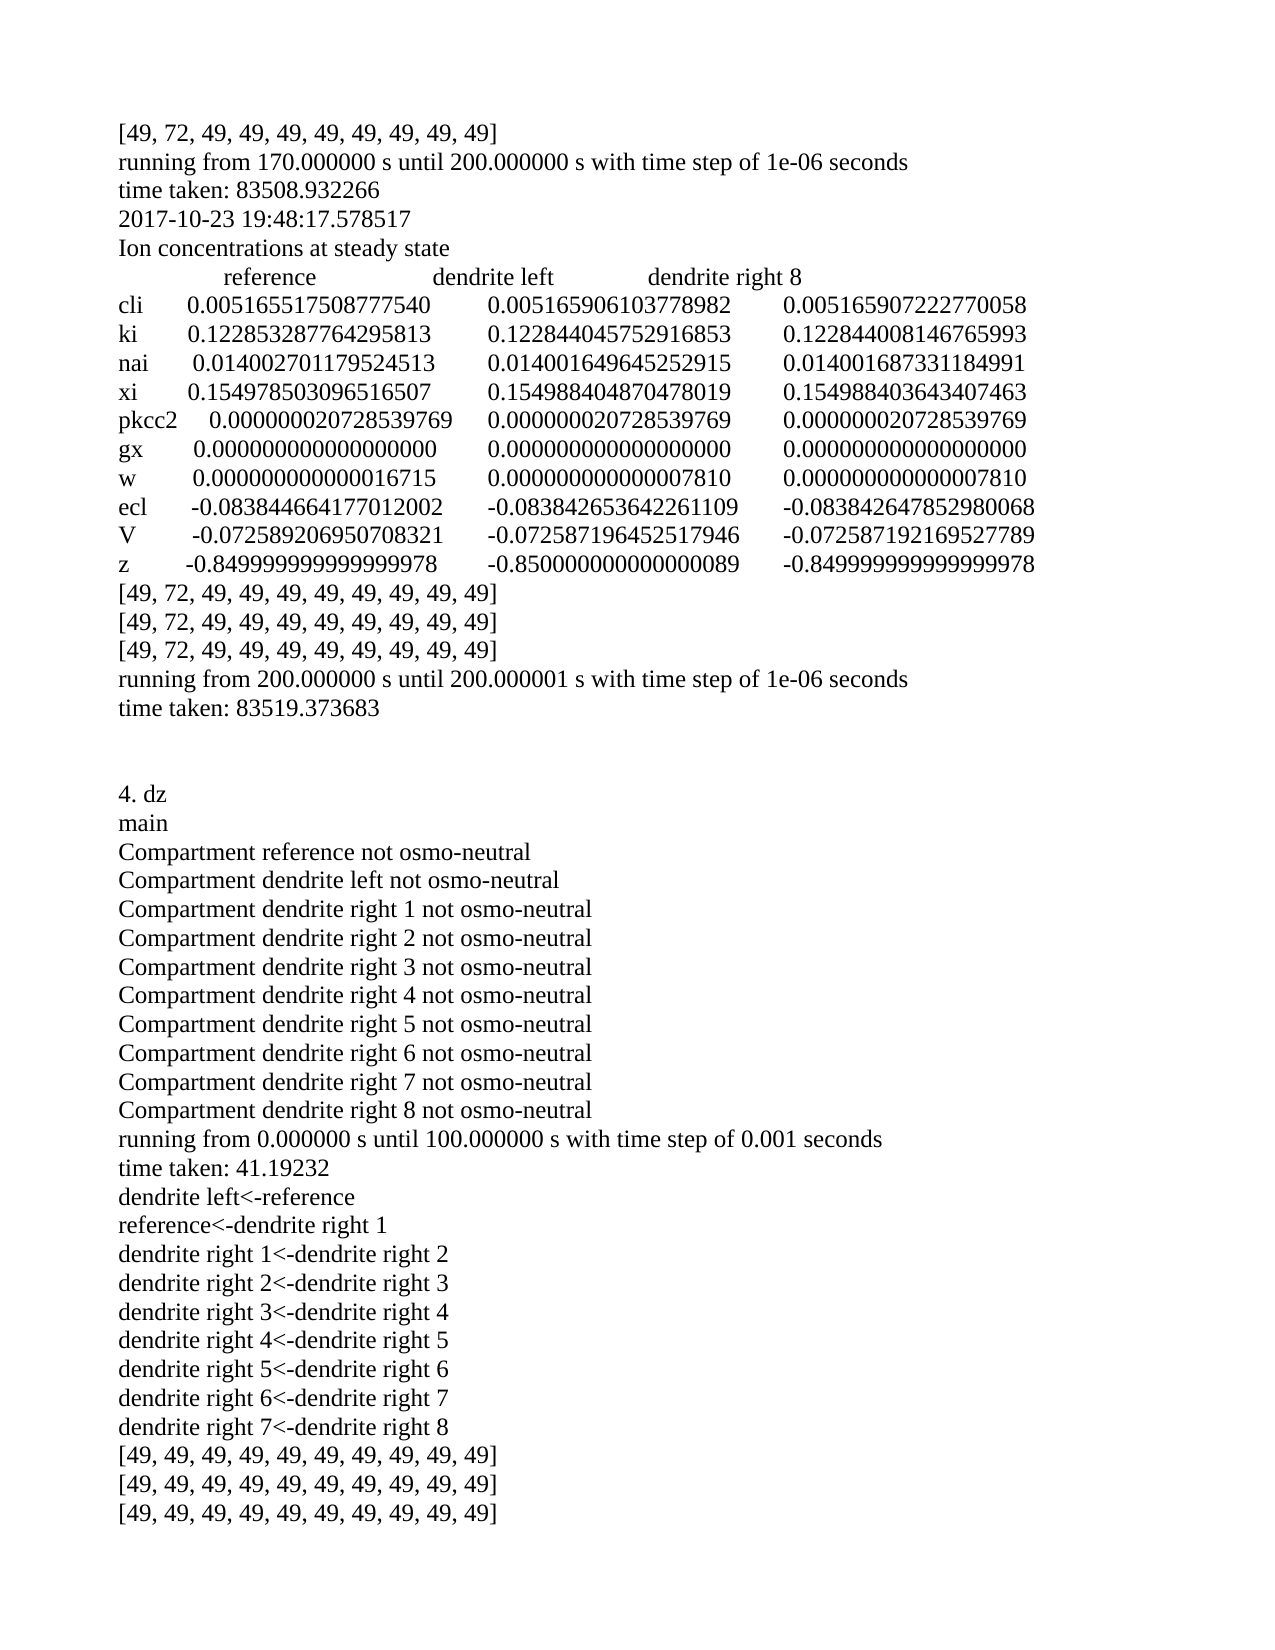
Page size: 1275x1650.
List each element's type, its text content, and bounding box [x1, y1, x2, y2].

text Compartment dendrite right 1 not osmo-neutral [118, 894, 1157, 923]
text nai 0.014002701179524513 0.014001649645252915 0.014001687331184991 [118, 348, 1157, 377]
text [49, 49, 49, 49, 49, 49, 49, 49, 49, 49] [118, 1469, 1157, 1498]
text 2017-10-23 19:48:17.578517 [118, 204, 1157, 233]
text dendrite right 4<-dendrite right 5 [118, 1326, 1157, 1354]
text [49, 72, 49, 49, 49, 49, 49, 49, 49, 49] [118, 636, 1157, 664]
text z -0.849999999999999978 -0.850000000000000089 -0.849999999999999978 [118, 549, 1157, 578]
text dendrite right 6<-dendrite right 7 [118, 1383, 1157, 1412]
text gx 0.000000000000000000 0.000000000000000000 0.000000000000000000 [118, 434, 1157, 463]
text [49, 49, 49, 49, 49, 49, 49, 49, 49, 49] [118, 1498, 1157, 1527]
text Compartment dendrite right 2 not osmo-neutral [118, 923, 1157, 952]
text ecl -0.083844664177012002 -0.083842653642261109 -0.083842647852980068 [118, 492, 1157, 521]
text time taken: 41.19232 [118, 1153, 1157, 1182]
text w 0.000000000000016715 0.000000000000007810 0.000000000000007810 [118, 463, 1157, 492]
text main [118, 808, 1157, 837]
text time taken: 83508.932266 [118, 176, 1157, 204]
text running from 200.000000 s until 200.000001 s with time step of 1e-06 seconds [118, 664, 1157, 693]
text 4. dz [118, 779, 1157, 808]
text pkcc2 0.000000020728539769 0.000000020728539769 0.000000020728539769 [118, 406, 1157, 434]
text xi 0.154978503096516507 0.154988404870478019 0.154988403643407463 [118, 377, 1157, 406]
text V -0.072589206950708321 -0.072587196452517946 -0.072587192169527789 [118, 521, 1157, 549]
text Ion concentrations at steady state [118, 233, 1157, 262]
text running from 0.000000 s until 100.000000 s with time step of 0.001 seconds [118, 1124, 1157, 1153]
text dendrite right 5<-dendrite right 6 [118, 1354, 1157, 1383]
text ki 0.122853287764295813 0.122844045752916853 0.122844008146765993 [118, 319, 1157, 348]
text dendrite left<-reference [118, 1182, 1157, 1211]
text reference dendrite left dendrite right 8 [118, 262, 1157, 291]
text Compartment dendrite right 5 not osmo-neutral [118, 1009, 1157, 1038]
text Compartment dendrite right 6 not osmo-neutral [118, 1038, 1157, 1067]
text dendrite right 1<-dendrite right 2 [118, 1239, 1157, 1268]
text [49, 49, 49, 49, 49, 49, 49, 49, 49, 49] [118, 1441, 1157, 1469]
text dendrite right 7<-dendrite right 8 [118, 1412, 1157, 1441]
text reference<-dendrite right 1 [118, 1211, 1157, 1239]
text dendrite right 2<-dendrite right 3 [118, 1268, 1157, 1297]
text Compartment dendrite right 3 not osmo-neutral [118, 952, 1157, 981]
text Compartment dendrite right 4 not osmo-neutral [118, 981, 1157, 1009]
text [49, 72, 49, 49, 49, 49, 49, 49, 49, 49] [118, 118, 1157, 147]
text [49, 72, 49, 49, 49, 49, 49, 49, 49, 49] [118, 578, 1157, 607]
text Compartment dendrite right 7 not osmo-neutral [118, 1067, 1157, 1096]
text [49, 72, 49, 49, 49, 49, 49, 49, 49, 49] [118, 607, 1157, 636]
text Compartment reference not osmo-neutral [118, 837, 1157, 866]
text dendrite right 3<-dendrite right 4 [118, 1297, 1157, 1326]
text Compartment dendrite left not osmo-neutral [118, 866, 1157, 894]
text running from 170.000000 s until 200.000000 s with time step of 1e-06 seconds [118, 147, 1157, 176]
text cli 0.005165517508777540 0.005165906103778982 0.005165907222770058 [118, 291, 1157, 319]
text Compartment dendrite right 8 not osmo-neutral [118, 1096, 1157, 1124]
text time taken: 83519.373683 [118, 693, 1157, 722]
